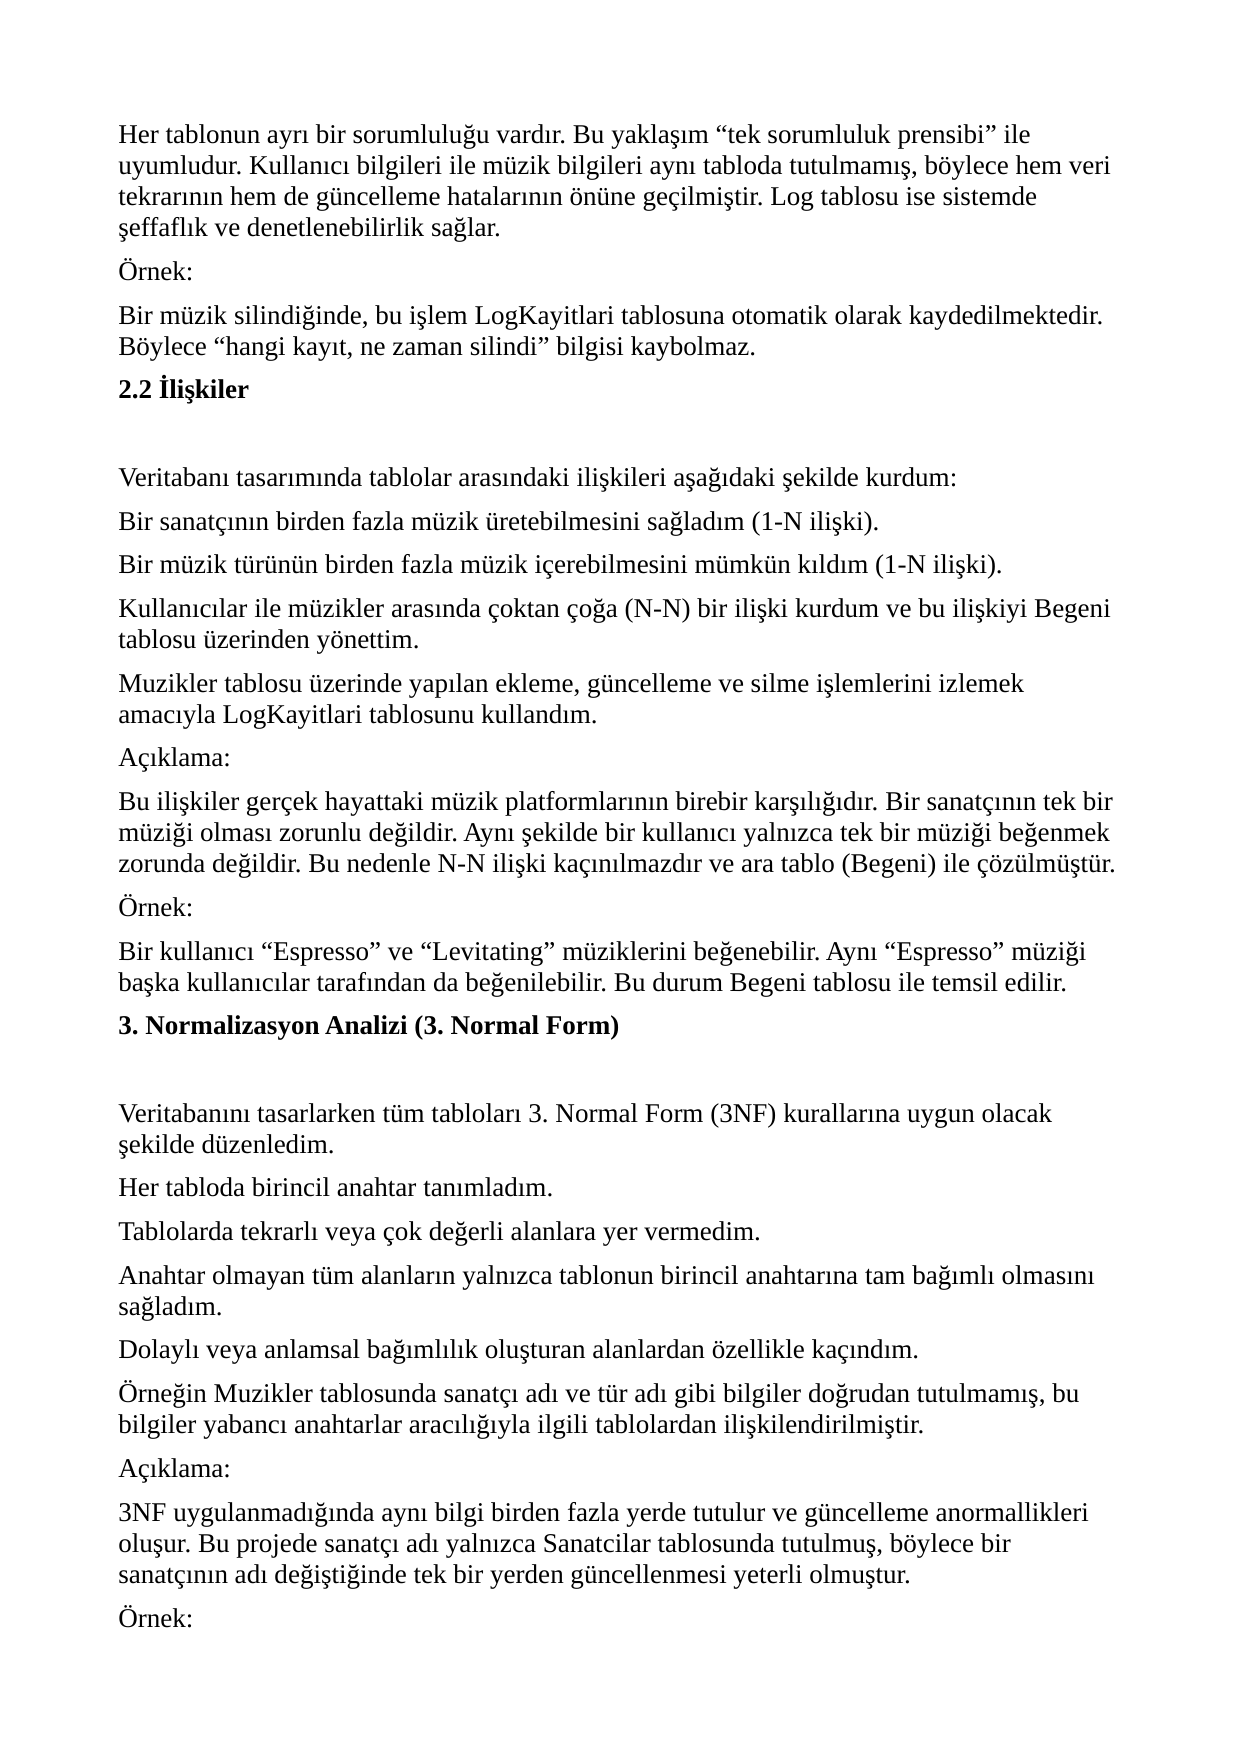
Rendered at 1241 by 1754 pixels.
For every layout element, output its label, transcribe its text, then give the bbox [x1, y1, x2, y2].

text Açıklama: [118, 1452, 1122, 1483]
text Kullanıcılar ile müzikler arasında çoktan çoğa (N-N) bir ilişki kurdum ve bu ilişkiyi Begeni tablosu üzerinden yönettim. [118, 592, 1122, 654]
text Anahtar olmayan tüm alanların yalnızca tablonun birincil anahtarına tam bağımlı olmasını sağladım. [118, 1259, 1122, 1321]
text Her tablonun ayrı bir sorumluluğu vardır. Bu yaklaşım “tek sorumluluk prensibi” ile uyumludur. Kullanıcı bilgileri ile müzik bilgileri aynı tabloda tutulmamış, böylece hem veri tekrarının hem de güncelleme hatalarının önüne geçilmiştir. Log tablosu ise sistemde şeffaflık ve denetlenebilirlik sağlar. [118, 118, 1122, 243]
text Bir müzik türünün birden fazla müzik içerebilmesini mümkün kıldım (1-N ilişki). [118, 548, 1122, 579]
text Bir sanatçının birden fazla müzik üretebilmesini sağladım (1-N ilişki). [118, 504, 1122, 536]
text 3NF uygulanmadığında aynı bilgi birden fazla yerde tutulur ve güncelleme anormallikleri oluşur. Bu projede sanatçı adı yalnızca Sanatcilar tablosunda tutulmuş, böylece bir sanatçının adı değiştiğinde tek bir yerden güncellenmesi yeterli olmuştur. [118, 1496, 1122, 1589]
text Örneğin Muzikler tablosunda sanatçı adı ve tür adı gibi bilgiler doğrudan tutulmamış, bu bilgiler yabancı anahtarlar aracılığıyla ilgili tablolardan ilişkilendirilmiştir. [118, 1377, 1122, 1439]
text Bir kullanıcı “Espresso” ve “Levitating” müziklerini beğenebilir. Aynı “Espresso” müziği başka kullanıcılar tarafından da beğenilebilir. Bu durum Begeni tablosu ile temsil edilir. [118, 935, 1122, 997]
text 2.2 İlişkiler [118, 374, 1122, 405]
text Örnek: [118, 255, 1122, 286]
text Dolaylı veya anlamsal bağımlılık oluşturan alanlardan özellikle kaçındım. [118, 1334, 1122, 1365]
text Her tabloda birincil anahtar tanımladım. [118, 1172, 1122, 1203]
text Muzikler tablosu üzerinde yapılan ekleme, güncelleme ve silme işlemlerini izlemek amacıyla LogKayitlari tablosunu kullandım. [118, 667, 1122, 729]
text Örnek: [118, 1602, 1122, 1633]
text Bu ilişkiler gerçek hayattaki müzik platformlarının birebir karşılığıdır. Bir sanatçının tek bir müziği olması zorunlu değildir. Aynı şekilde bir kullanıcı yalnızca tek bir müziği beğenmek zorunda değildir. Bu nedenle N-N ilişki kaçınılmazdır ve ara tablo (Begeni) ile çözülmüştür. [118, 785, 1122, 878]
text Örnek: [118, 891, 1122, 922]
text 3. Normalizasyon Analizi (3. Normal Form) [118, 1009, 1122, 1041]
text Açıklama: [118, 741, 1122, 773]
text Veritabanını tasarlarken tüm tabloları 3. Normal Form (3NF) kurallarına uygun olacak şekilde düzenledim. [118, 1097, 1122, 1159]
text Bir müzik silindiğinde, bu işlem LogKayitlari tablosuna otomatik olarak kaydedilmektedir. Böylece “hangi kayıt, ne zaman silindi” bilgisi kaybolmaz. [118, 299, 1122, 361]
text Veritabanı tasarımında tablolar arasındaki ilişkileri aşağıdaki şekilde kurdum: [118, 461, 1122, 492]
text Tablolarda tekrarlı veya çok değerli alanlara yer vermedim. [118, 1215, 1122, 1246]
